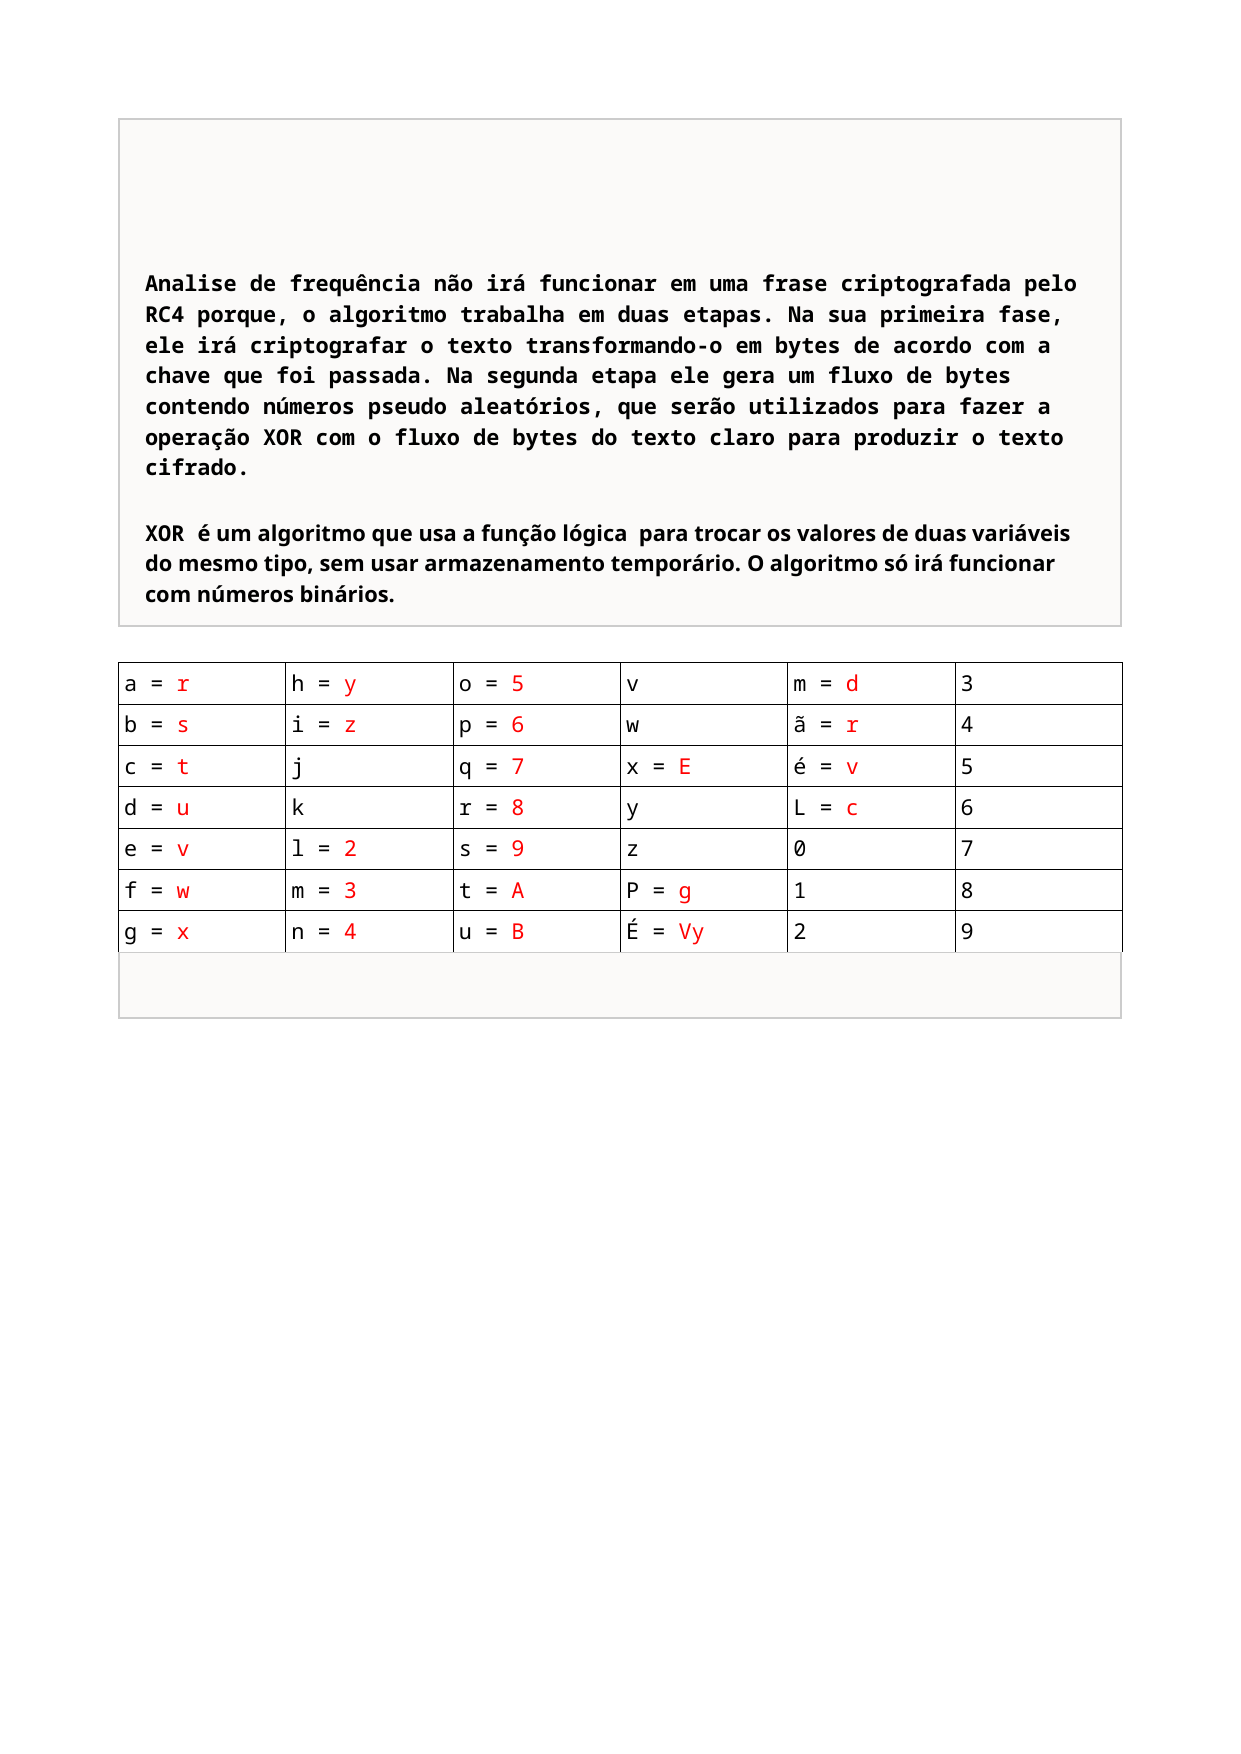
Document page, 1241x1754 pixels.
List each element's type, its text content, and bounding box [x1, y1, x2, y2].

table_cell 8 [956, 870, 1122, 910]
table_cell f = w [119, 870, 285, 910]
table_cell ã = r [788, 705, 955, 745]
text XOR é um algoritmo que usa a função lógica para trocar os valores de duas variáveis do mesmo tipo, sem usar armazenamento temporário. O algoritmo só irá funcionar com números binários. [120, 499, 1120, 625]
table_cell m = 3 [286, 870, 453, 910]
table_cell 6 [956, 787, 1122, 827]
table_cell 7 [956, 829, 1122, 869]
table_cell j [286, 746, 453, 786]
table_cell g = x [119, 911, 285, 952]
table_cell P = g [621, 870, 787, 910]
table_cell 9 [956, 911, 1122, 952]
table_cell u = B [454, 911, 620, 952]
table_cell z [621, 829, 787, 869]
table_cell r = 8 [454, 787, 620, 827]
table_header m = d [788, 663, 955, 703]
table_cell b = s [119, 705, 285, 745]
table_cell 2 [788, 911, 955, 952]
table_header h = y [286, 663, 453, 703]
table_cell p = 6 [454, 705, 620, 745]
table_cell y [621, 787, 787, 827]
table_cell k [286, 787, 453, 827]
table_cell x = E [621, 746, 787, 786]
table_cell 5 [956, 746, 1122, 786]
table_cell n = 4 [286, 911, 453, 952]
table_cell w [621, 705, 787, 745]
table_cell i = z [286, 705, 453, 745]
table_cell q = 7 [454, 746, 620, 786]
table_cell l = 2 [286, 829, 453, 869]
table_header v [621, 663, 787, 703]
table_cell é = v [788, 746, 955, 786]
table_cell s = 9 [454, 829, 620, 869]
table_cell d = u [119, 787, 285, 827]
table_cell L = c [788, 787, 955, 827]
table_cell 0 [788, 829, 955, 869]
table_cell 4 [956, 705, 1122, 745]
table_cell e = v [119, 829, 285, 869]
table_header o = 5 [454, 663, 620, 703]
table_header 3 [956, 663, 1122, 703]
text Analise de frequência não irá funcionar em uma frase criptografada pelo RC4 porque, o algoritmo trabalha em duas etapas. Na sua primeira fase, ele irá criptografar o texto transformando-o em bytes de acordo com a chave que foi passada. Na segunda etapa ele gera um fluxo de bytes contendo números pseudo aleatórios, que serão utilizados para fazer a operação XOR com o fluxo de bytes do texto claro para produzir o texto cifrado. [120, 249, 1120, 482]
table_cell c = t [119, 746, 285, 786]
table_header a = r [119, 663, 285, 703]
table_cell t = A [454, 870, 620, 910]
table_cell 1 [788, 870, 955, 910]
table_cell É = Vy [621, 911, 787, 952]
